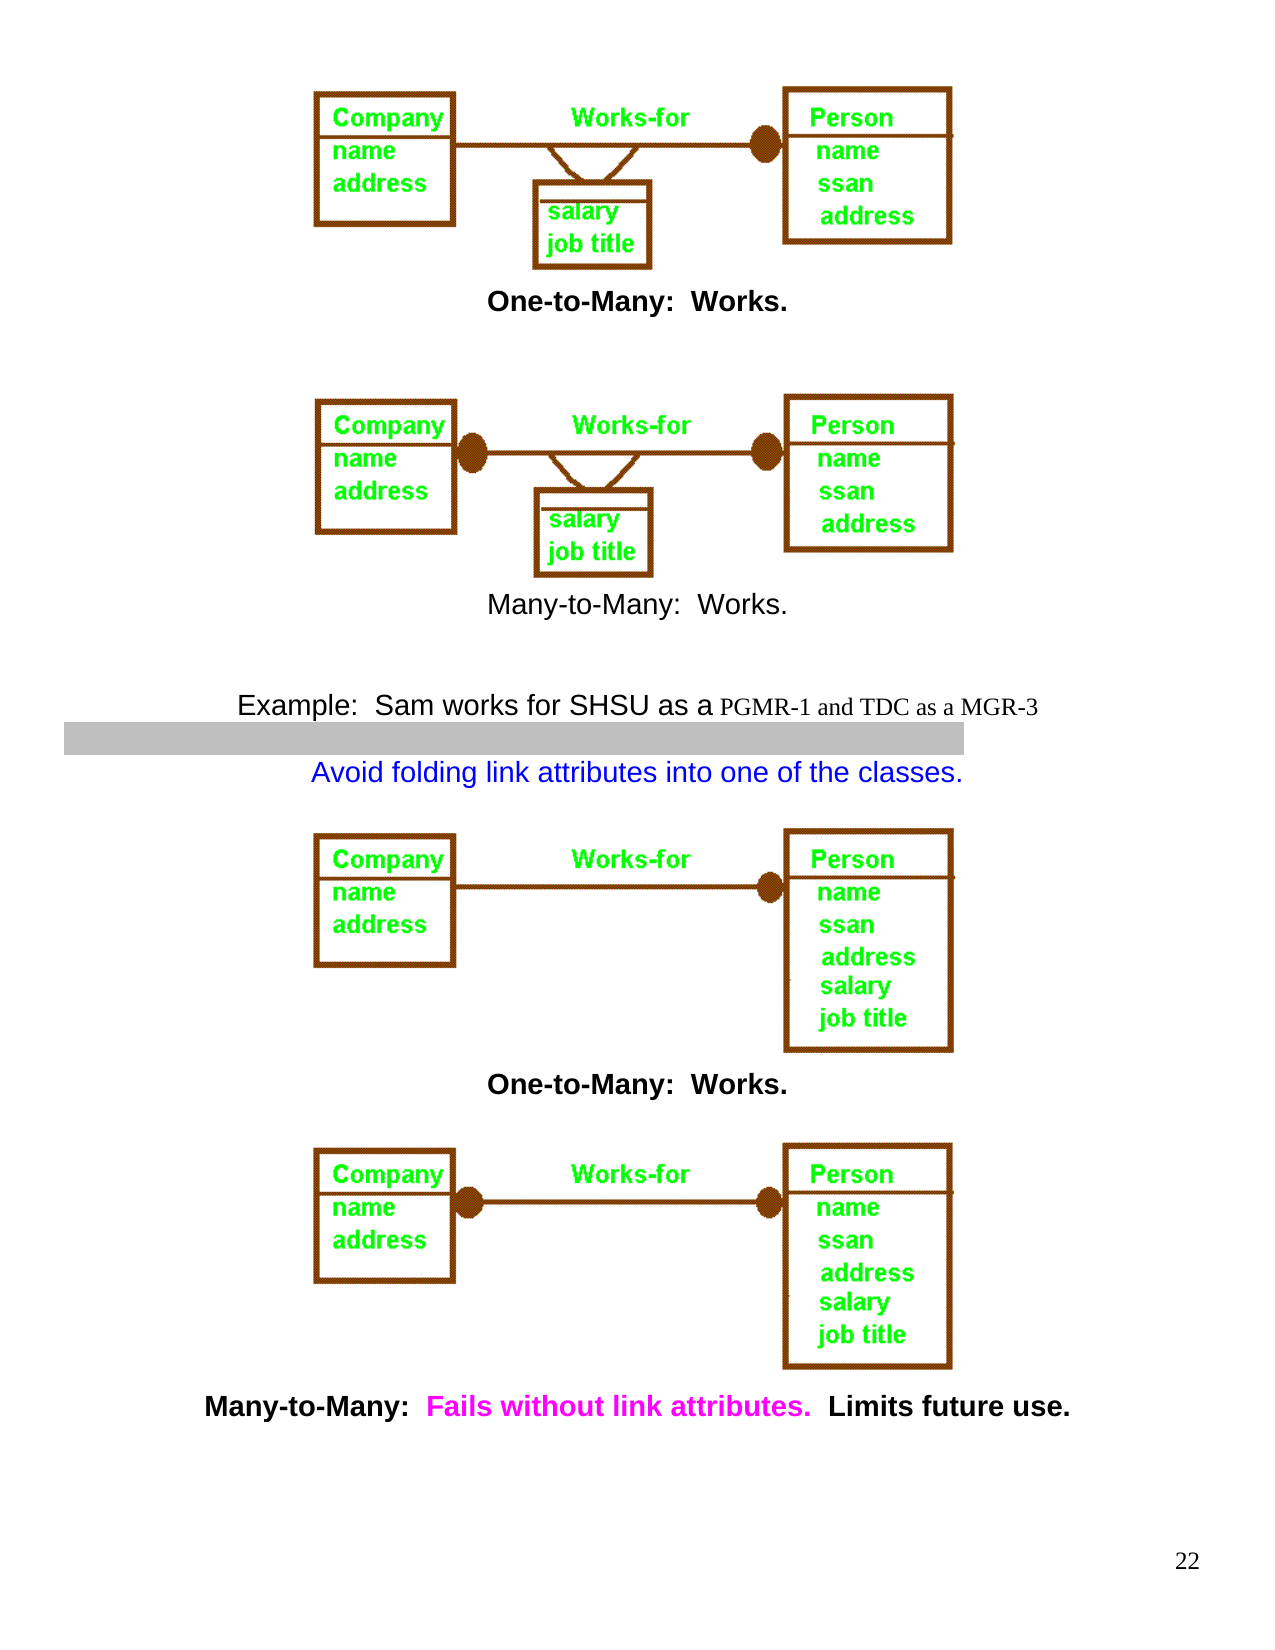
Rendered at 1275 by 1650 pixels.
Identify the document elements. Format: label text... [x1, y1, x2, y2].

text One-to-Many: Works. [75, 284, 1200, 318]
text Many-to-Many: Fails without link attributes. Limits future use. [75, 1389, 1200, 1423]
text Many-to-Many: Works. [75, 587, 1200, 621]
text One-to-Many: Works. [75, 1067, 1200, 1101]
text Example: Sam works for SHSU as a PGMR-1 and TDC as a MGR-3 [75, 688, 1200, 722]
text Avoid folding link attributes into one of the classes. [75, 755, 1200, 789]
table_header [64, 722, 514, 755]
table_header [514, 722, 964, 755]
